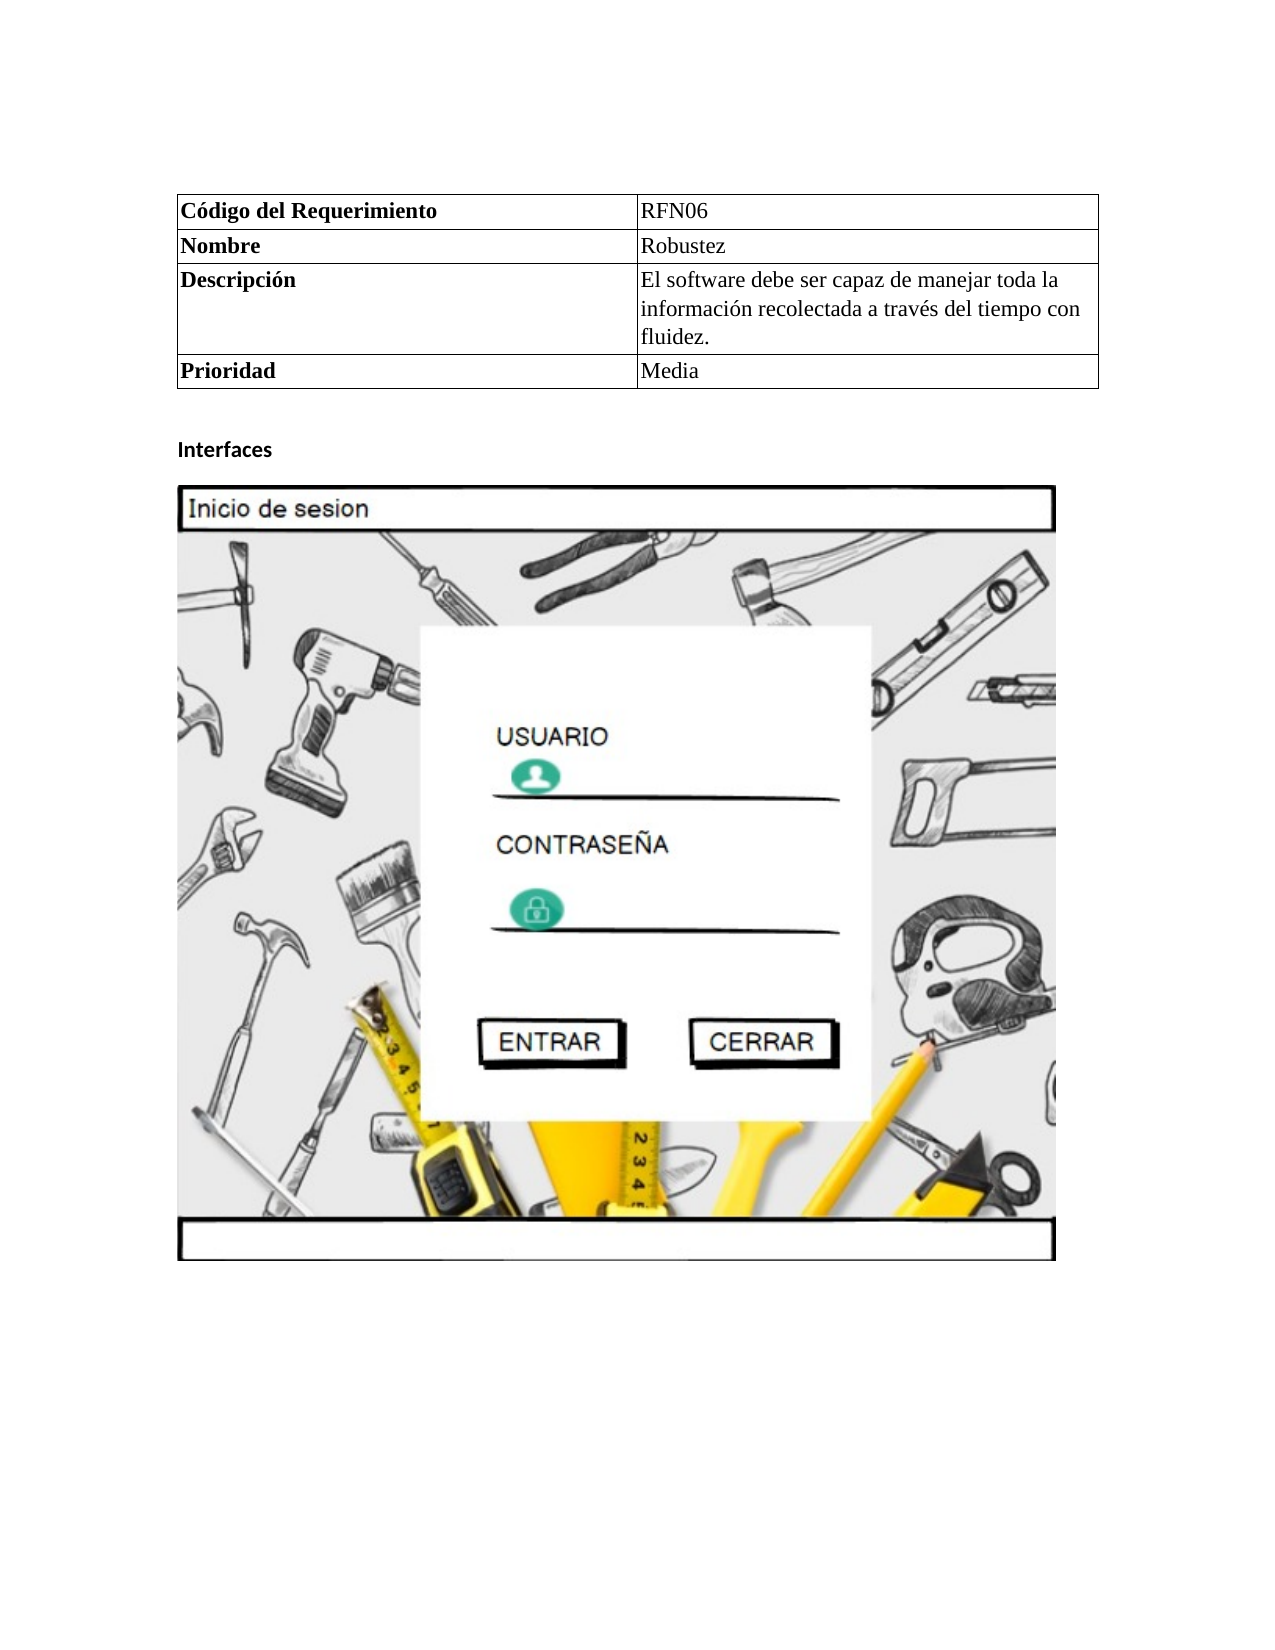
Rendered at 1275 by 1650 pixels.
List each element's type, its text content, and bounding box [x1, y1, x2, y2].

table_header RFN06 [638, 195, 1098, 229]
table_header Código del Requerimiento [178, 195, 637, 229]
text Interfaces [177, 435, 1098, 463]
table_cell El software debe ser capaz de manejar toda la información recolectada a través del tiempo con fluidez. [638, 264, 1098, 354]
table_cell Media [638, 355, 1098, 388]
table_cell Descripción [178, 264, 637, 354]
table_cell Prioridad [178, 355, 637, 388]
table_cell Nombre [178, 230, 637, 263]
table_cell Robustez [638, 230, 1098, 263]
